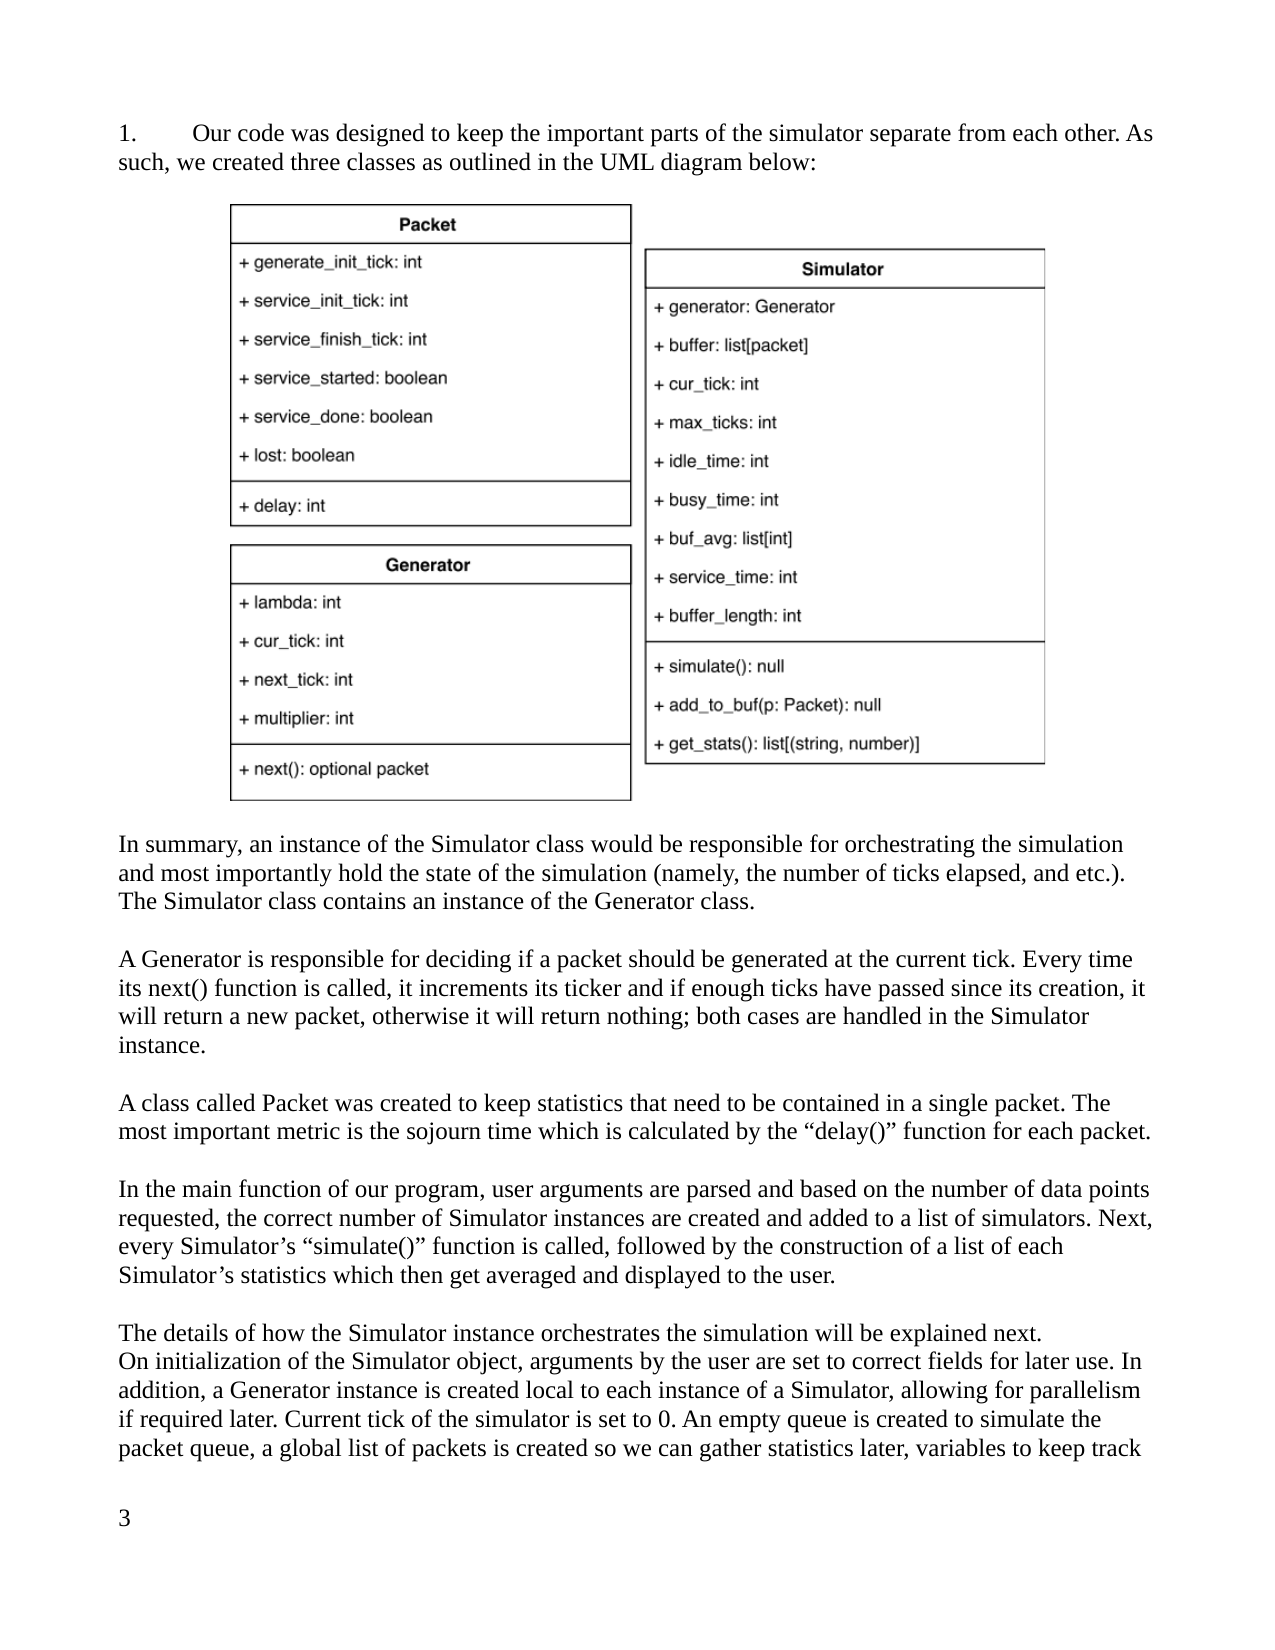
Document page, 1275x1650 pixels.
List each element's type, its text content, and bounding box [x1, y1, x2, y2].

text A class called Packet was created to keep statistics that need to be contained in a single packet. The most important metric is the sojourn time which is calculated by the “delay()” function for each packet. [118, 1088, 1157, 1145]
text In summary, an instance of the Simulator class would be responsible for orchestrating the simulation and most importantly hold the state of the simulation (namely, the number of ticks elapsed, and etc.). The Simulator class contains an instance of the Generator class. [118, 829, 1157, 915]
text 1. Our code was designed to keep the important parts of the simulator separate from each other. As such, we created three classes as outlined in the UML diagram below: [118, 118, 1157, 176]
text The details of how the Simulator instance orchestrates the simulation will be explained next. [118, 1318, 1157, 1346]
text In the main function of our program, user arguments are parsed and based on the number of data points requested, the correct number of Simulator instances are created and added to a list of simulators. Next, every Simulator’s “simulate()” function is called, followed by the construction of a list of each Simulator’s statistics which then get averaged and displayed to the user. [118, 1174, 1157, 1289]
text On initialization of the Simulator object, arguments by the user are set to correct fields for later use. In addition, a Generator instance is created local to each instance of a Simulator, allowing for parallelism if required later. Current tick of the simulator is set to 0. An empty queue is created to simulate the packet queue, a global list of packets is created so we can gather statistics later, variables to keep track [118, 1346, 1157, 1461]
text A Generator is responsible for deciding if a packet should be generated at the current tick. Every time its next() function is called, it increments its ticker and if enough ticks have passed since its creation, it will return a new packet, otherwise it will return nothing; both cases are handled in the Simulator instance. [118, 944, 1157, 1059]
